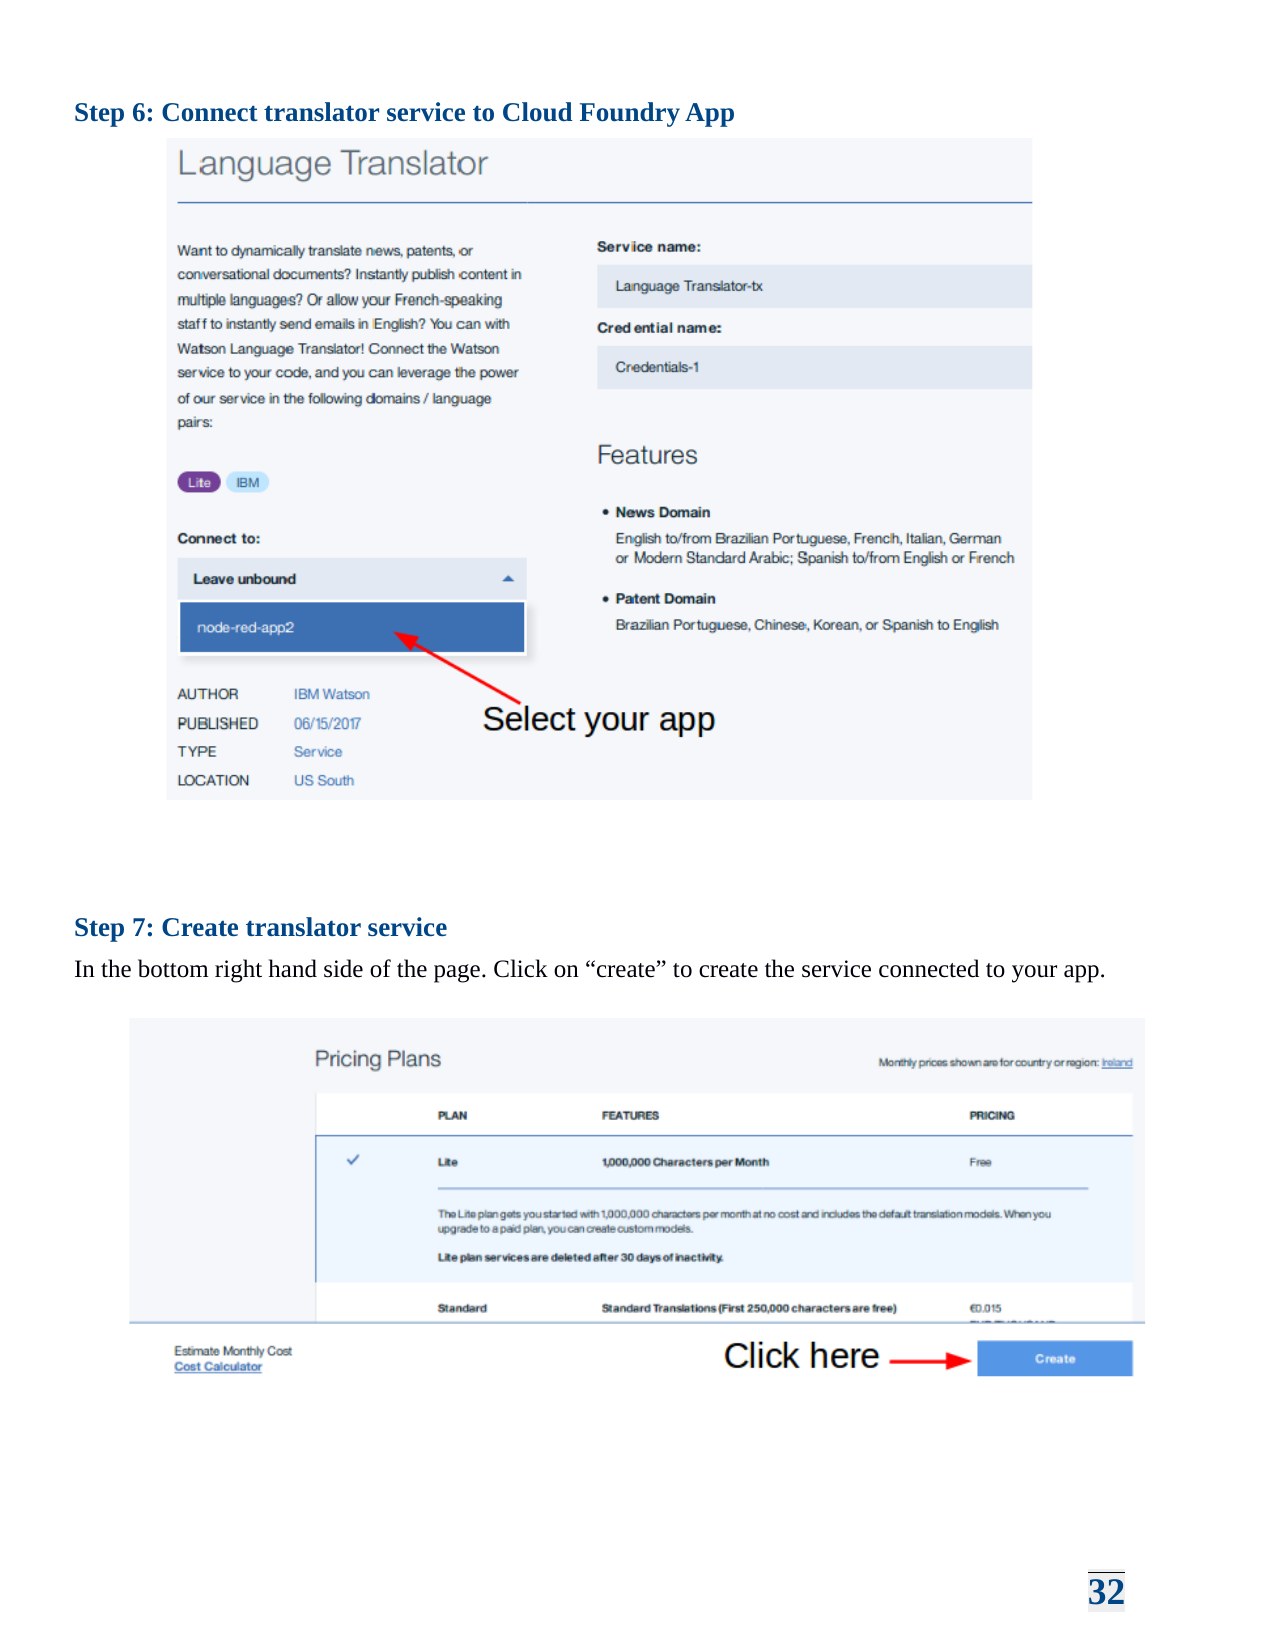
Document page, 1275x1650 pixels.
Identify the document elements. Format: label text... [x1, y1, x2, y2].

subtitle Step 7: Create translator service [74, 911, 1125, 943]
picture [166, 138, 1033, 800]
subtitle Step 6: Connect translator service to Cloud Foundry App [74, 96, 1125, 127]
text In the bottom right hand side of the page. Click on “create” to create the service connected to your app. [74, 954, 1125, 983]
picture [129, 1018, 1146, 1386]
